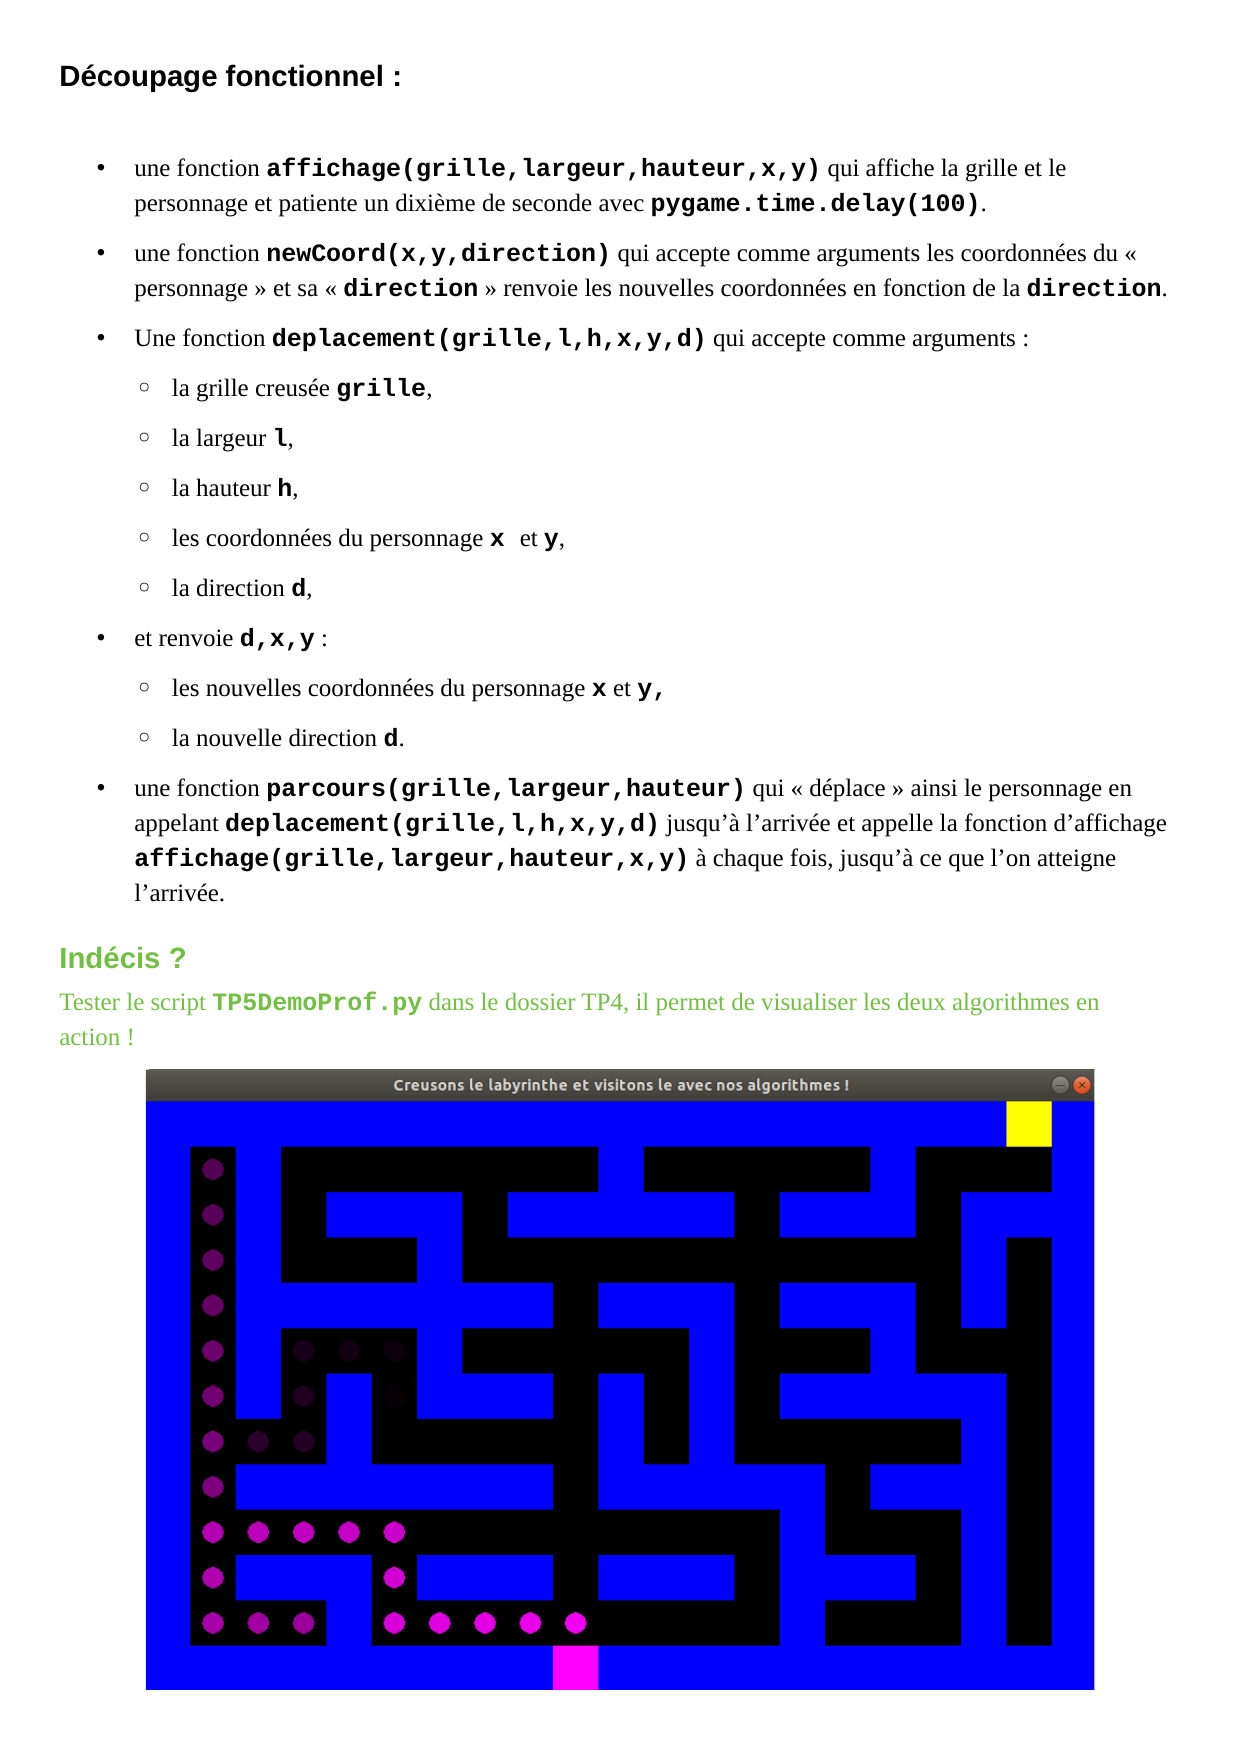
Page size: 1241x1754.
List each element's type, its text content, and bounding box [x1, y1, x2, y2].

list la direction d, [134, 573, 1181, 604]
list les coordonnées du personnage x et y, [134, 523, 1181, 554]
list et renvoie d,x,y : [97, 623, 1181, 654]
text Tester le script TP5DemoProf.py dans le dossier TP4, il permet de visualiser les deux algorithmes en action ! [59, 987, 1181, 1051]
list une fonction affichage(grille,largeur,hauteur,x,y) qui affiche la grille et le personnage et patiente un dixième de seconde avec pygame.time.delay(100). [97, 153, 1181, 219]
picture [145, 1069, 1095, 1690]
subtitle Indécis ? [59, 941, 1181, 974]
list la nouvelle direction d. [134, 723, 1181, 754]
list une fonction newCoord(x,y,direction) qui accepte comme arguments les coordonnées du « personnage » et sa « direction » renvoie les nouvelles coordonnées en fonction de la direction. [97, 238, 1181, 304]
subtitle Découpage fonctionnel : [59, 59, 1181, 93]
list une fonction parcours(grille,largeur,hauteur) qui « déplace » ainsi le personnage en appelant deplacement(grille,l,h,x,y,d) jusqu’à l’arrivée et appelle la fonction d’affichage affichage(grille,largeur,hauteur,x,y) à chaque fois, jusqu’à ce que l’on atteigne l’arrivée. [97, 773, 1181, 907]
list la grille creusée grille, [134, 373, 1181, 404]
list Une fonction deplacement(grille,l,h,x,y,d) qui accepte comme arguments : [97, 323, 1181, 354]
list les nouvelles coordonnées du personnage x et y, [134, 673, 1181, 704]
list la hauteur h, [134, 473, 1181, 504]
list la largeur l, [134, 423, 1181, 454]
